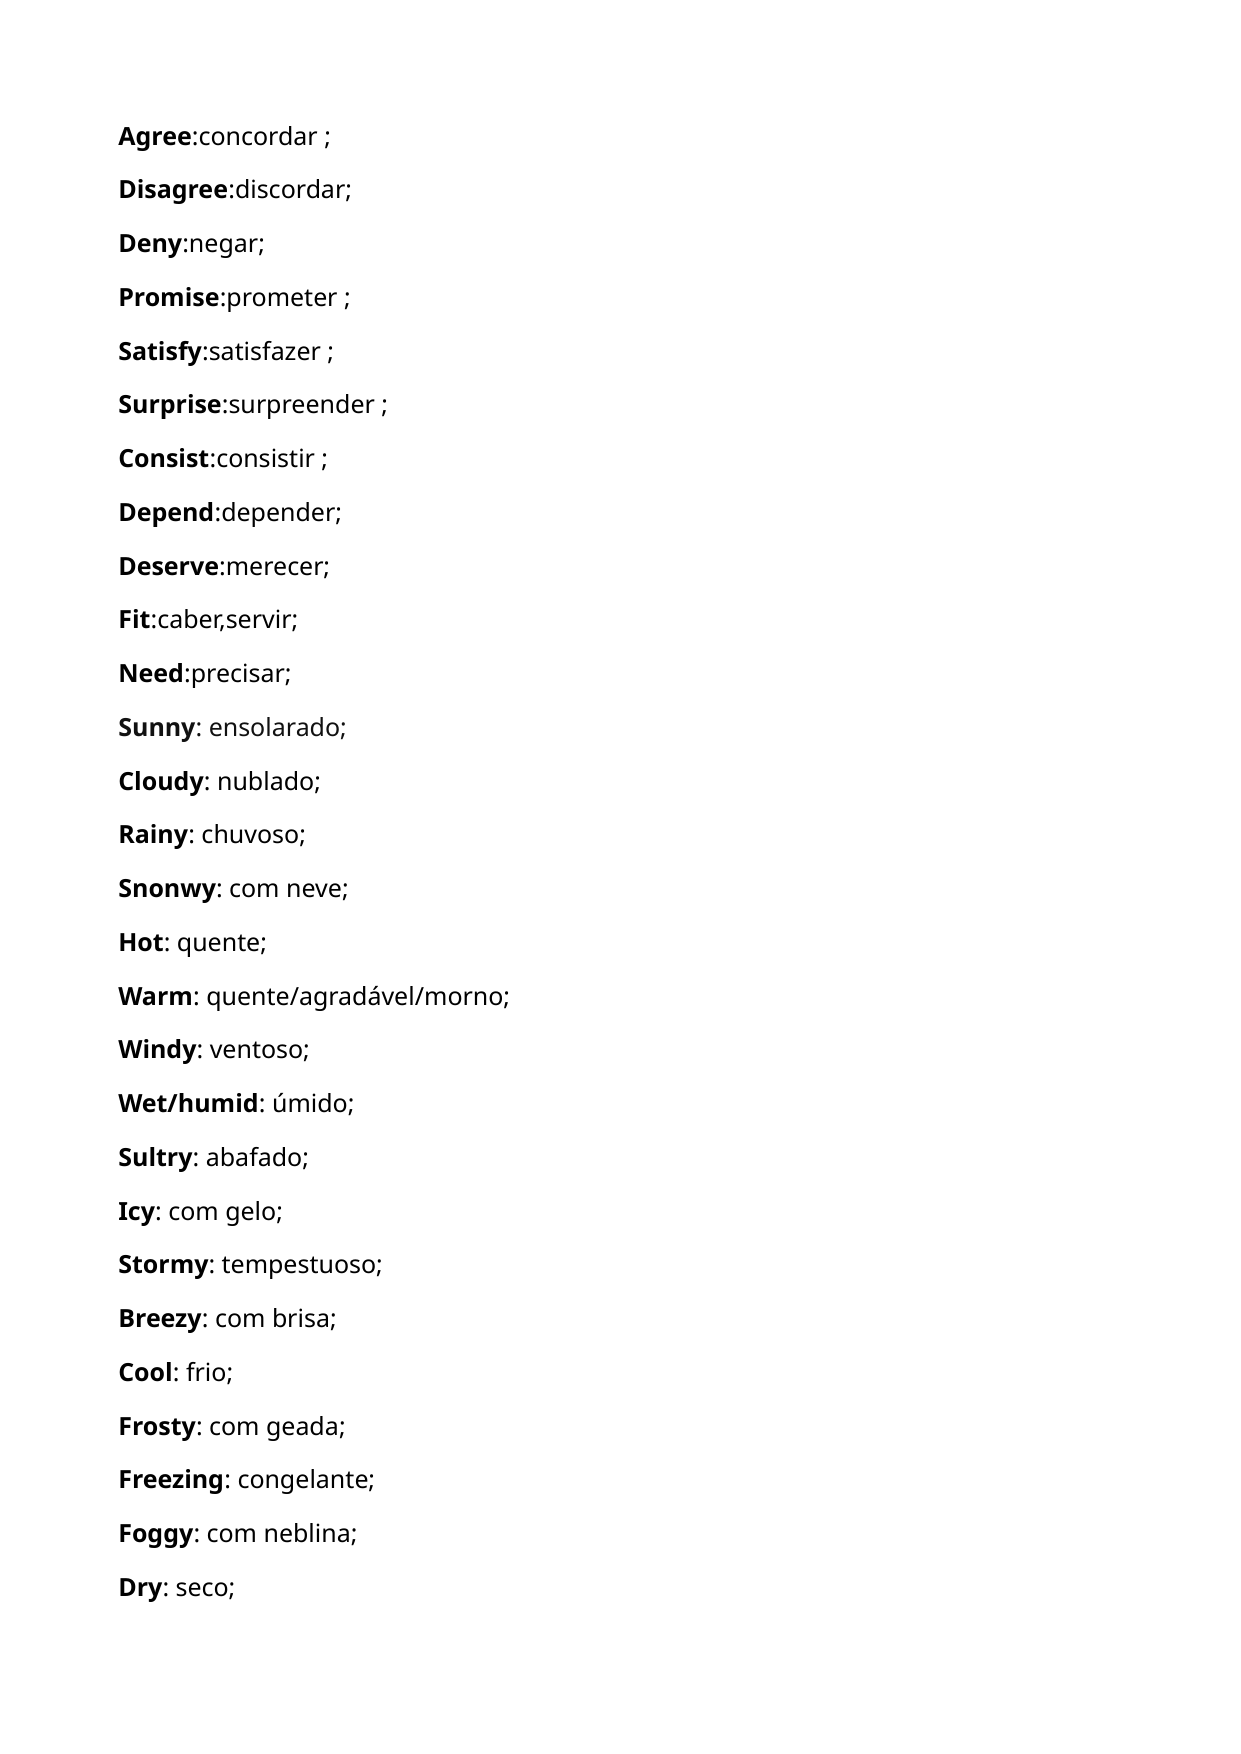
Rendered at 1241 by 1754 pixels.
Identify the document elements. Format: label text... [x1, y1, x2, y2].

text Windy: ventoso; [118, 1032, 1122, 1066]
text Disagree:discordar; [118, 172, 1122, 206]
text Wet/humid: úmido; [118, 1086, 1122, 1120]
text Deny:negar; [118, 226, 1122, 260]
text Breezy: com brisa; [118, 1301, 1122, 1335]
text Warm: quente/agradável/morno; [118, 978, 1122, 1012]
text Promise:prometer ; [118, 279, 1122, 313]
text Fit:caber,servir; [118, 602, 1122, 636]
text Sunny: ensolarado; [118, 709, 1122, 743]
text Foggy: com neblina; [118, 1516, 1122, 1550]
text Depend:depender; [118, 494, 1122, 528]
text Satisfy:satisfazer ; [118, 333, 1122, 367]
text Need:precisar; [118, 656, 1122, 690]
text Freezing: congelante; [118, 1462, 1122, 1496]
text Agree:concordar ; [118, 118, 1122, 152]
text Rainy: chuvoso; [118, 817, 1122, 851]
text Hot: quente; [118, 924, 1122, 958]
text Deserve:merecer; [118, 548, 1122, 582]
text Stormy: tempestuoso; [118, 1247, 1122, 1281]
text Consist:consistir ; [118, 441, 1122, 475]
text Cool: frio; [118, 1354, 1122, 1388]
text Cloudy: nublado; [118, 763, 1122, 797]
text Dry: seco; [118, 1569, 1122, 1603]
text Frosty: com geada; [118, 1408, 1122, 1442]
text Sultry: abafado; [118, 1139, 1122, 1173]
text Surprise:surpreender ; [118, 387, 1122, 421]
text Snonwy: com neve; [118, 871, 1122, 905]
text Icy: com gelo; [118, 1193, 1122, 1227]
